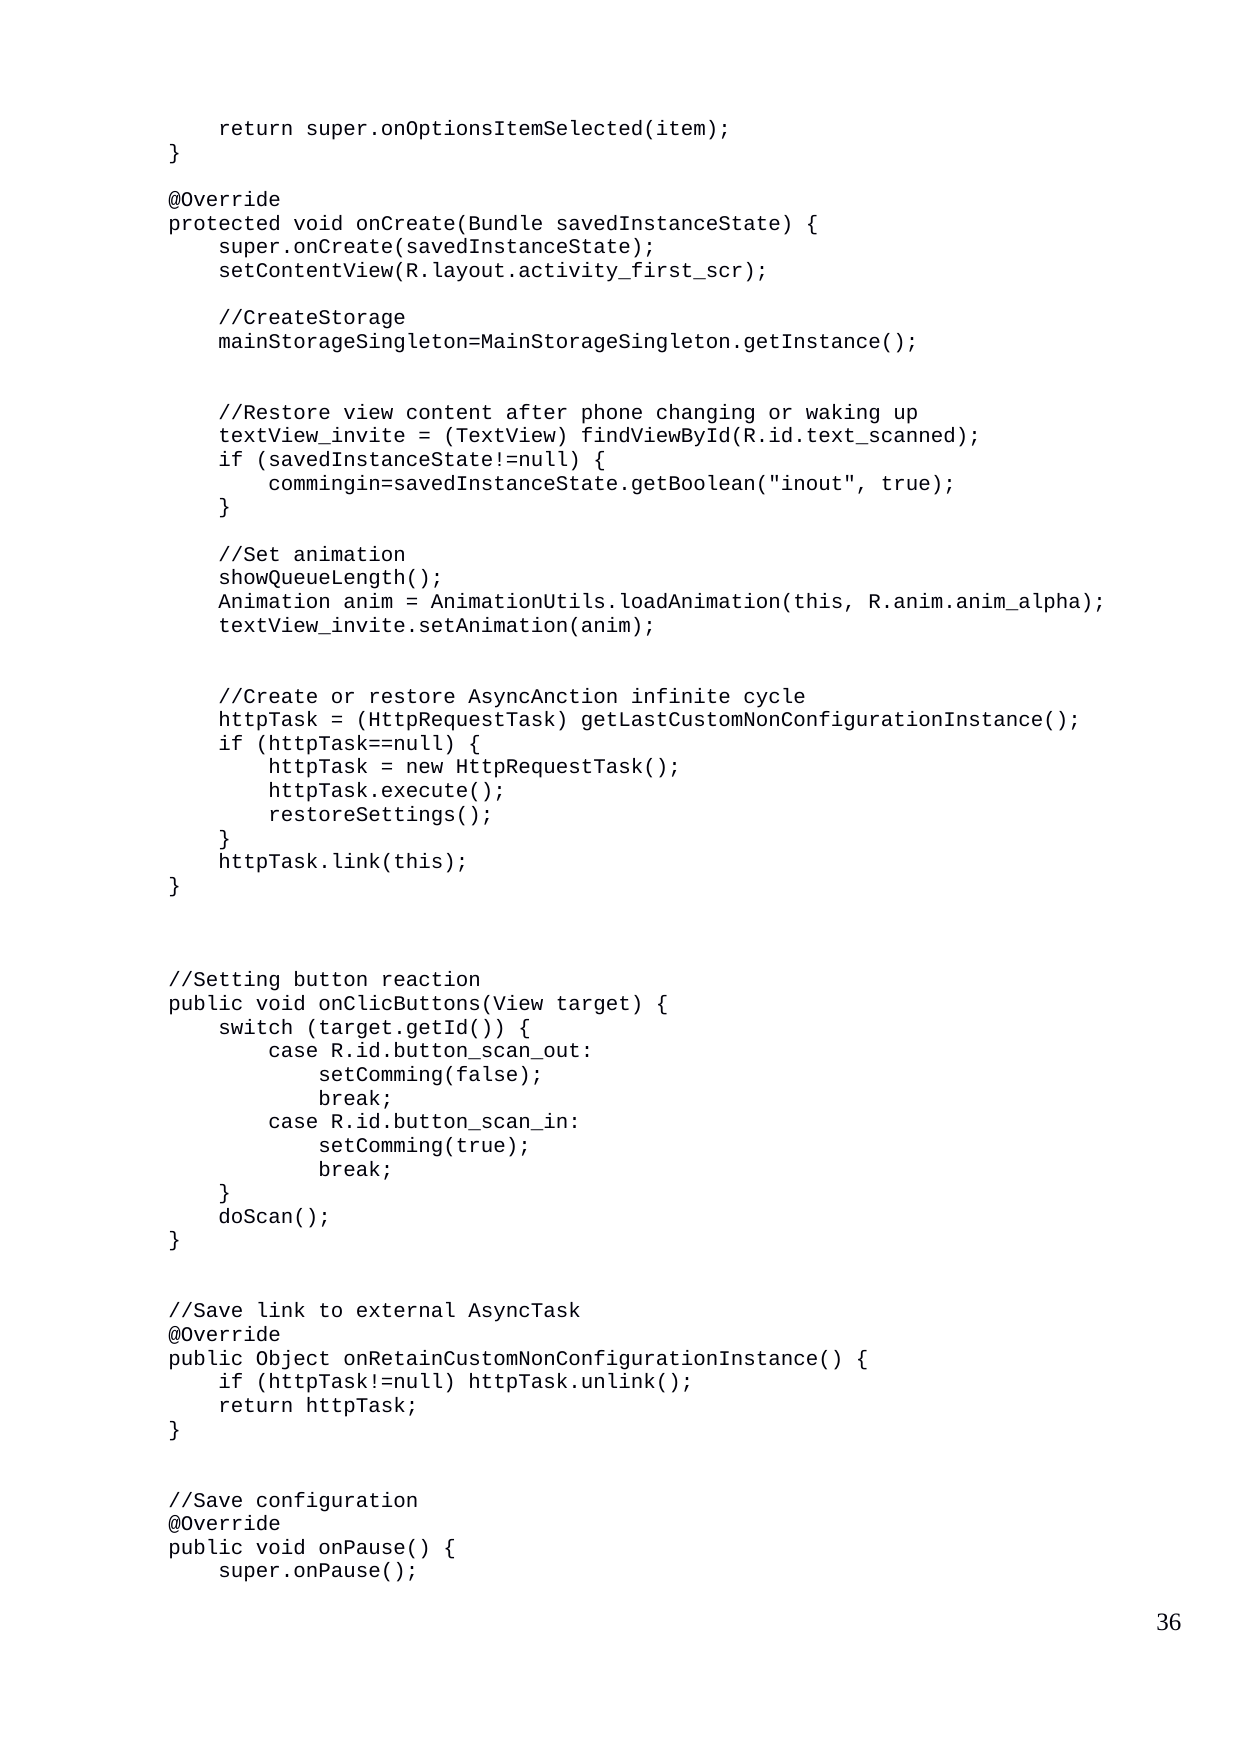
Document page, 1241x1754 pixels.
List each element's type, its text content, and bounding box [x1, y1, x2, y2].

text return httpTask; [118, 1395, 1181, 1419]
text super.onPause(); [118, 1561, 1181, 1584]
text setComming(true); [118, 1135, 1181, 1158]
text break; [118, 1158, 1181, 1182]
text public Object onRetainCustomNonConfigurationInstance() { [118, 1348, 1181, 1371]
text @Override [118, 189, 1181, 213]
text switch (target.getId()) { [118, 1017, 1181, 1040]
text @Override [118, 1324, 1181, 1348]
text showQueueLength(); [118, 567, 1181, 591]
text return super.onOptionsItemSelected(item); [118, 118, 1181, 142]
text //Save link to external AsyncTask [118, 1300, 1181, 1324]
text } [118, 875, 1181, 898]
text httpTask.link(this); [118, 851, 1181, 875]
text httpTask = new HttpRequestTask(); [118, 757, 1181, 780]
text public void onPause() { [118, 1537, 1181, 1561]
text //CreateStorage [118, 307, 1181, 331]
text case R.id.button_scan_out: [118, 1040, 1181, 1064]
text break; [118, 1088, 1181, 1111]
text commingin=savedInstanceState.getBoolean("inout", true); [118, 473, 1181, 496]
text if (httpTask!=null) httpTask.unlink(); [118, 1371, 1181, 1395]
text setContentView(R.layout.activity_first_scr); [118, 260, 1181, 284]
text @Override [118, 1513, 1181, 1537]
text //Setting button reaction [118, 969, 1181, 993]
text //Set animation [118, 544, 1181, 567]
text textView_invite = (TextView) findViewById(R.id.text_scanned); [118, 426, 1181, 449]
text } [118, 1229, 1181, 1253]
text protected void onCreate(Bundle savedInstanceState) { [118, 213, 1181, 236]
text if (savedInstanceState!=null) { [118, 449, 1181, 473]
text } [118, 142, 1181, 165]
text Animation anim = AnimationUtils.loadAnimation(this, R.anim.anim_alpha); [118, 591, 1181, 615]
text httpTask = (HttpRequestTask) getLastCustomNonConfigurationInstance(); [118, 709, 1181, 733]
text case R.id.button_scan_in: [118, 1111, 1181, 1135]
text } [118, 1419, 1181, 1442]
text if (httpTask==null) { [118, 733, 1181, 757]
text //Create or restore AsyncAnction infinite cycle [118, 686, 1181, 709]
text doScan(); [118, 1206, 1181, 1229]
text //Save configuration [118, 1489, 1181, 1513]
text httpTask.execute(); [118, 780, 1181, 804]
text textView_invite.setAnimation(anim); [118, 615, 1181, 638]
text restoreSettings(); [118, 804, 1181, 827]
text } [118, 496, 1181, 520]
text } [118, 827, 1181, 851]
text //Restore view content after phone changing or waking up [118, 402, 1181, 426]
text public void onClicButtons(View target) { [118, 993, 1181, 1017]
text mainStorageSingleton=MainStorageSingleton.getInstance(); [118, 331, 1181, 354]
text setComming(false); [118, 1064, 1181, 1088]
text super.onCreate(savedInstanceState); [118, 236, 1181, 260]
text } [118, 1182, 1181, 1206]
